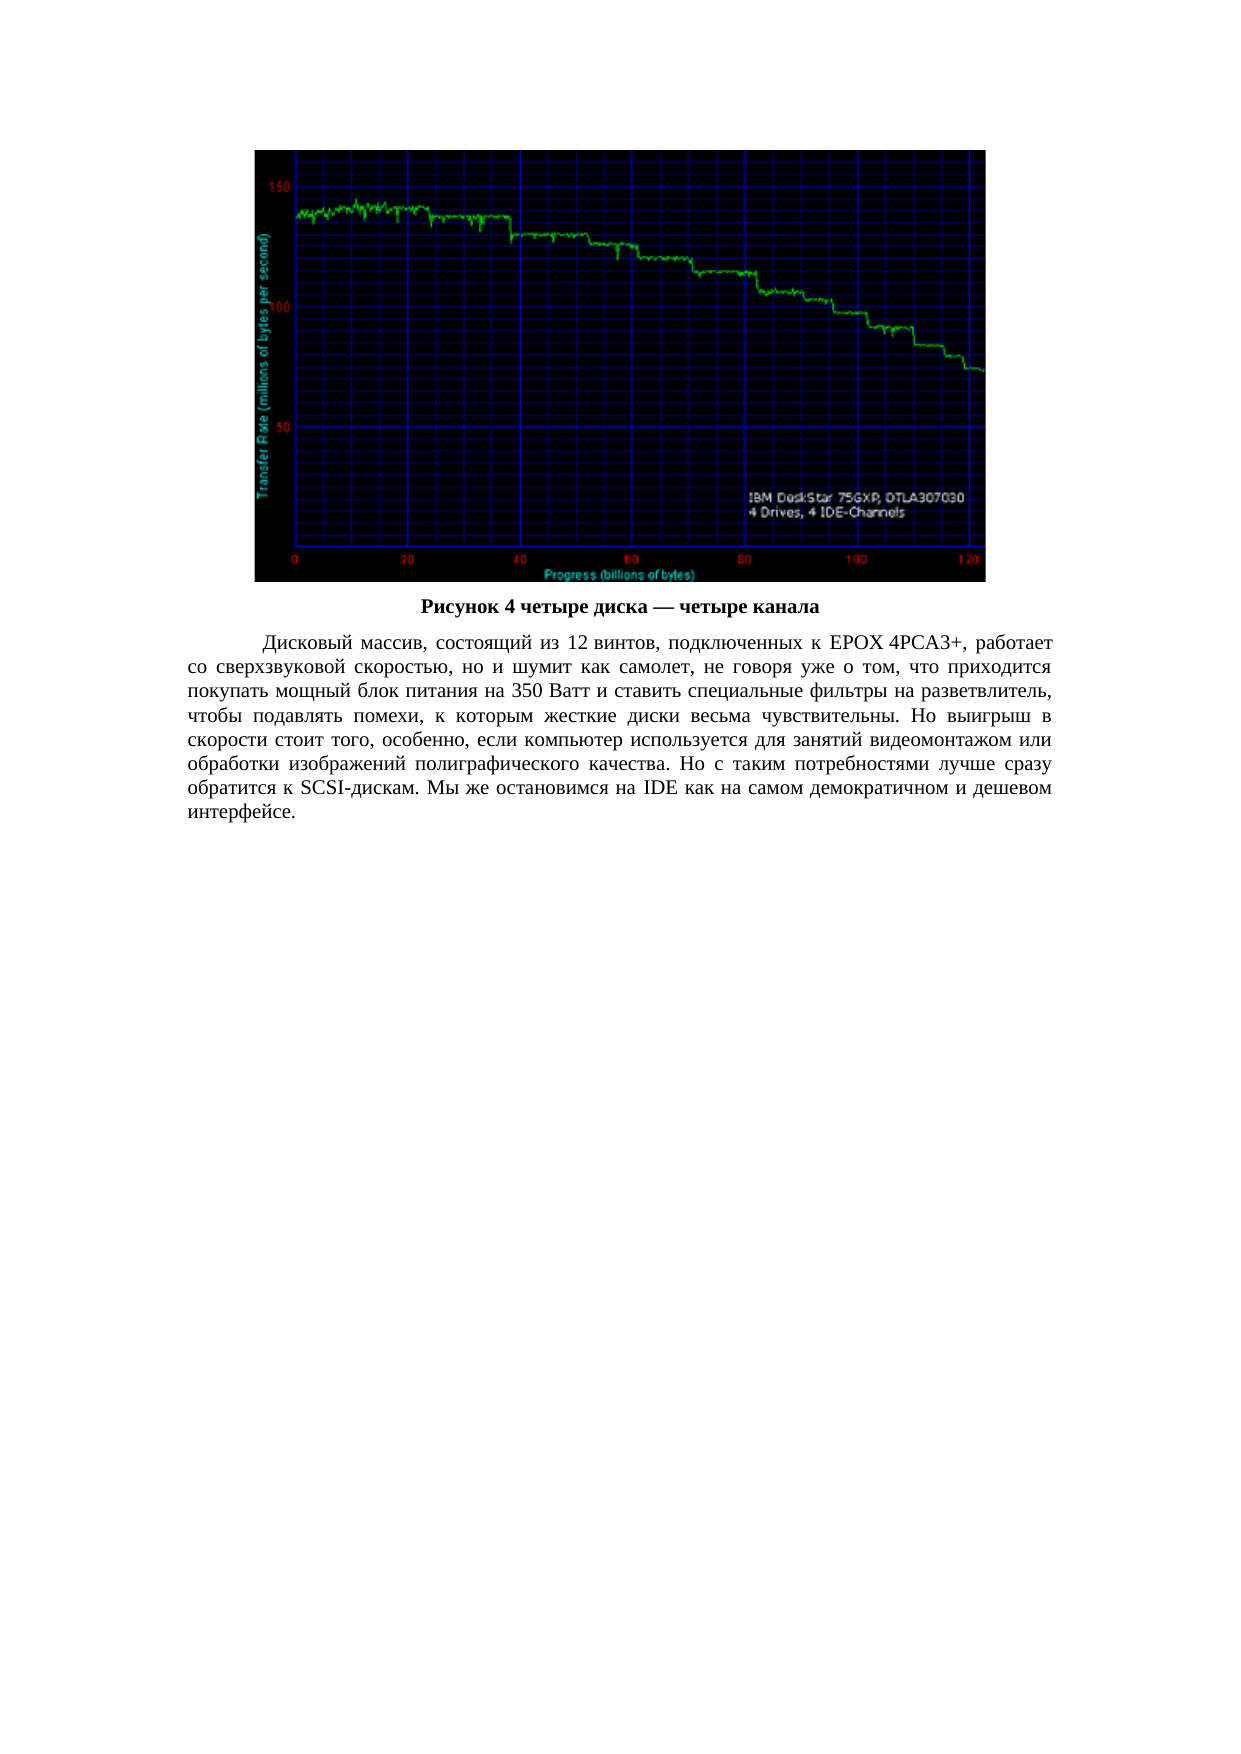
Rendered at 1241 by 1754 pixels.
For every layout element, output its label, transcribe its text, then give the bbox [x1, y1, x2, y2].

text Рисунок 4 четыре диска — четыре канала [187, 594, 1053, 618]
text Дисковый массив, состоящий из 12 винтов, подключенных к EPOX 4PCA3+, работает со сверхзвуковой скоростью, но и шумит как самолет, не говоря уже о том, что приходится покупать мощный блок питания на 350 Ватт и ставить специальные фильтры на разветвлитель, чтобы подавлять помехи, к которым жесткие диски весьма чувствительны. Но выигрыш в скорости стоит того, особенно, если компьютер используется для занятий видеомонтажом или обработки изображений полиграфического качества. Но с таким потребностями лучше сразу обратится к SCSI-дискам. Мы же остановимся на IDE как на самом демократичном и дешевом интерфейсе. [187, 630, 1053, 823]
picture [254, 150, 986, 582]
